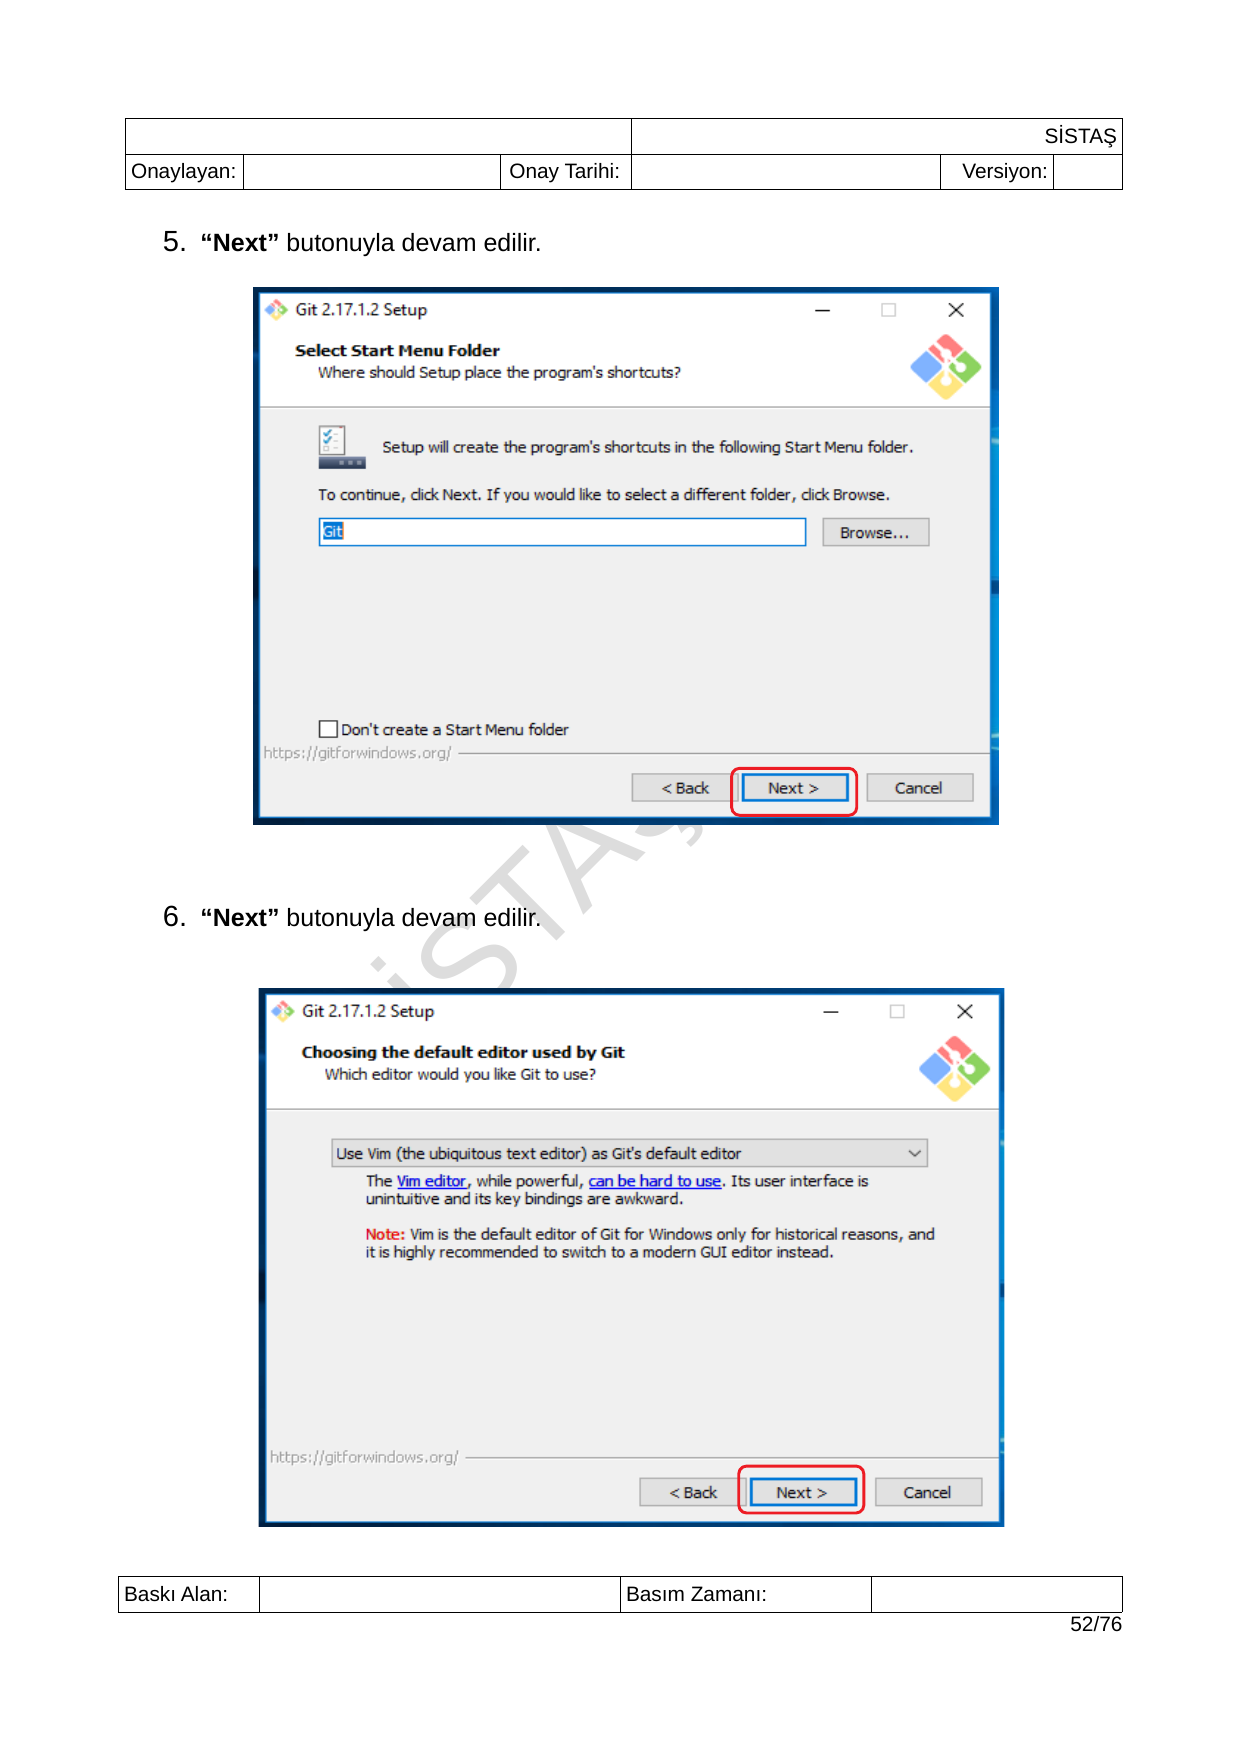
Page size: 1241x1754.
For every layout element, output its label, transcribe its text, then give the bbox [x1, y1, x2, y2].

picture [258, 988, 1005, 1527]
list “Next” butonuyla devam edilir. [532, 898, 1122, 932]
list “Next” butonuyla devam edilir. [163, 224, 1122, 258]
picture [253, 287, 999, 825]
list “Next” butonuyla devam edilir. [163, 898, 547, 932]
